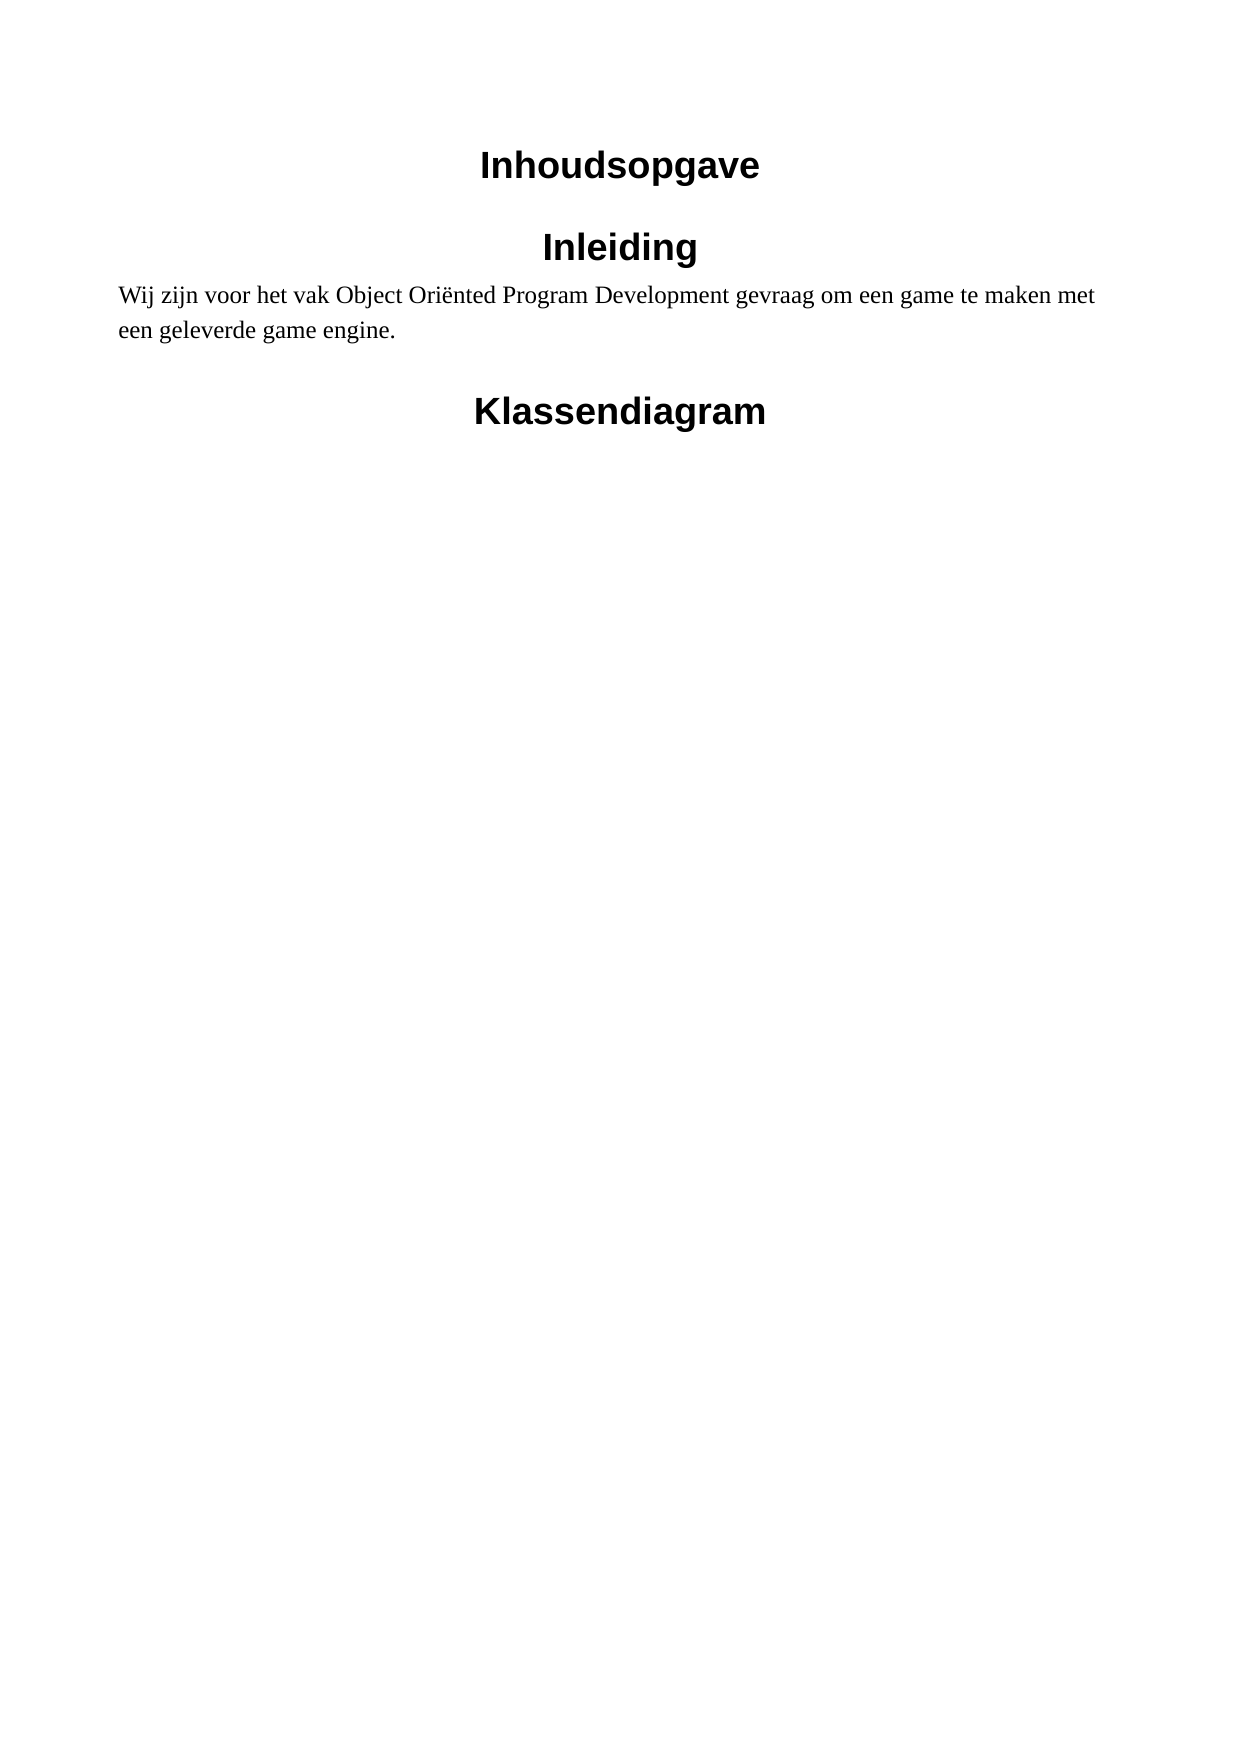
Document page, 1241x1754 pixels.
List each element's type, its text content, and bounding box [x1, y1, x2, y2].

subtitle Inhoudsopgave [118, 143, 1122, 187]
text Wij zijn voor het vak Object Oriënted Program Development gevraag om een game te maken met een geleverde game engine. [118, 280, 1122, 344]
subtitle Klassendiagram [118, 389, 1122, 433]
subtitle Inleiding [118, 224, 1122, 268]
